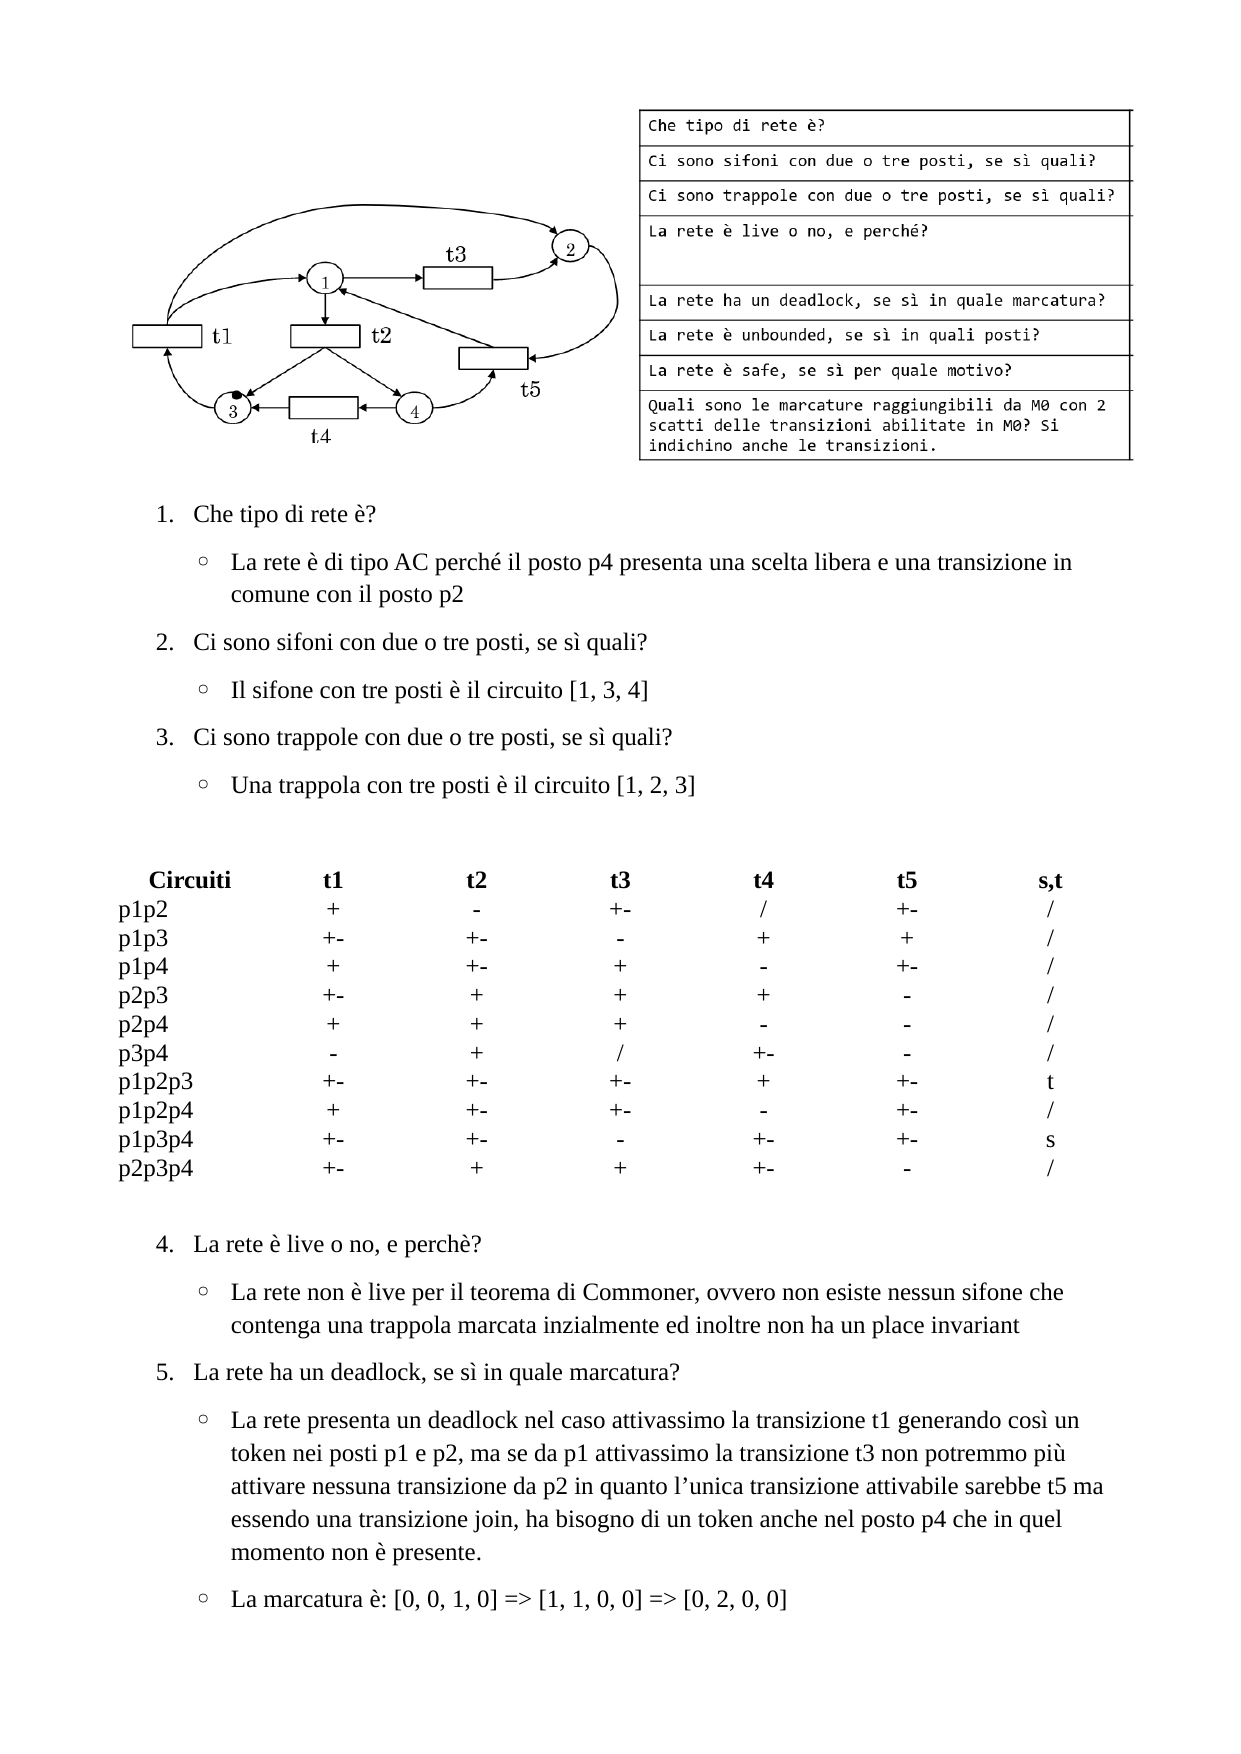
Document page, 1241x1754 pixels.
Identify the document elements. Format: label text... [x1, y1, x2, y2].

table_cell +- [692, 1038, 835, 1066]
table_cell +- [261, 1124, 405, 1153]
table_cell - [405, 894, 548, 923]
table_cell + [692, 1066, 835, 1095]
list Ci sono sifoni con due o tre posti, se sì quali? [156, 627, 1122, 656]
table_cell - [261, 1038, 405, 1066]
table_cell - [835, 1038, 979, 1066]
list La rete ha un deadlock, se sì in quale marcatura? [156, 1357, 1122, 1386]
table_cell + [405, 980, 548, 1009]
table_cell - [548, 1124, 692, 1153]
table_cell p2p4 [118, 1009, 261, 1038]
table_cell + [692, 923, 835, 951]
table_cell +- [548, 894, 692, 923]
table_cell p2p3 [118, 980, 261, 1009]
table_cell + [405, 1153, 548, 1181]
table_cell + [835, 923, 979, 951]
list La rete presenta un deadlock nel caso attivassimo la transizione t1 generando così un token nei posti p1 e p2, ma se da p1 attivassimo la transizione t3 non potremmo più attivare nessuna transizione da p2 in quanto l’unica transizione attivabile sarebbe t5 ma essendo una transizione join, ha bisogno di un token anche nel posto p4 che in quel momento non è presente. [193, 1405, 1122, 1566]
table_cell +- [692, 1124, 835, 1153]
table_cell / [979, 1153, 1122, 1181]
table_cell - [692, 1095, 835, 1124]
table_cell - [835, 980, 979, 1009]
list Ci sono trappole con due o tre posti, se sì quali? [156, 722, 1122, 751]
table_cell +- [835, 1095, 979, 1124]
table_header t1 [261, 865, 405, 894]
list Il sifone con tre posti è il circuito [1, 3, 4] [193, 675, 1122, 703]
table_cell - [692, 951, 835, 980]
table_cell p3p4 [118, 1038, 261, 1066]
list La rete non è live per il teorema di Commoner, ovvero non esiste nessun sifone che contenga una trappola marcata inzialmente ed inoltre non ha un place invariant [193, 1277, 1122, 1338]
table_cell +- [261, 923, 405, 951]
table_cell / [548, 1038, 692, 1066]
table_cell / [979, 1009, 1122, 1038]
list Che tipo di rete è? [156, 499, 1122, 528]
picture [635, 106, 1134, 463]
table_cell +- [835, 894, 979, 923]
table_cell - [692, 1009, 835, 1038]
table_cell + [405, 1009, 548, 1038]
table_cell + [548, 1009, 692, 1038]
table_cell + [692, 980, 835, 1009]
table_cell +- [405, 923, 548, 951]
table_cell +- [405, 1095, 548, 1124]
table_cell / [979, 1038, 1122, 1066]
table_cell p1p2p4 [118, 1095, 261, 1124]
table_cell +- [405, 951, 548, 980]
table_cell p1p3 [118, 923, 261, 951]
table_cell + [261, 951, 405, 980]
table_cell p2p3p4 [118, 1153, 261, 1181]
table_cell +- [261, 1153, 405, 1181]
table_cell + [548, 951, 692, 980]
table_cell p1p2 [118, 894, 261, 923]
table_cell + [548, 980, 692, 1009]
table_cell +- [548, 1066, 692, 1095]
table_cell +- [835, 951, 979, 980]
table_cell +- [405, 1066, 548, 1095]
table_cell / [692, 894, 835, 923]
table_cell +- [835, 1066, 979, 1095]
table_cell / [979, 894, 1122, 923]
table_cell / [979, 980, 1122, 1009]
table_cell / [979, 951, 1122, 980]
table_cell + [261, 1095, 405, 1124]
table_cell / [979, 1095, 1122, 1124]
table_cell + [548, 1153, 692, 1181]
table_cell + [261, 1009, 405, 1038]
table_header t5 [835, 865, 979, 894]
table_cell - [835, 1009, 979, 1038]
table_cell p1p2p3 [118, 1066, 261, 1095]
table_cell +- [261, 980, 405, 1009]
table_cell p1p3p4 [118, 1124, 261, 1153]
table_cell p1p4 [118, 951, 261, 980]
list La rete è live o no, e perchè? [156, 1229, 1122, 1258]
table_cell - [835, 1153, 979, 1181]
table_cell - [548, 923, 692, 951]
table_header t2 [405, 865, 548, 894]
table_cell +- [692, 1153, 835, 1181]
table_header t3 [548, 865, 692, 894]
table_cell + [261, 894, 405, 923]
table_cell s [979, 1124, 1122, 1153]
table_header s,t [979, 865, 1122, 894]
table_cell +- [405, 1124, 548, 1153]
table_cell / [979, 923, 1122, 951]
picture [123, 194, 622, 443]
table_cell +- [261, 1066, 405, 1095]
list La rete è di tipo AC perché il posto p4 presenta una scelta libera e una transizione in comune con il posto p2 [193, 547, 1122, 608]
table_cell t [979, 1066, 1122, 1095]
list Una trappola con tre posti è il circuito [1, 2, 3] [193, 770, 1122, 799]
list La marcatura è: [0, 0, 1, 0] => [1, 1, 0, 0] => [0, 2, 0, 0] [193, 1584, 1122, 1613]
table_cell +- [835, 1124, 979, 1153]
table_cell + [405, 1038, 548, 1066]
table_cell +- [548, 1095, 692, 1124]
table_header t4 [692, 865, 835, 894]
table_header Circuiti [118, 865, 261, 894]
